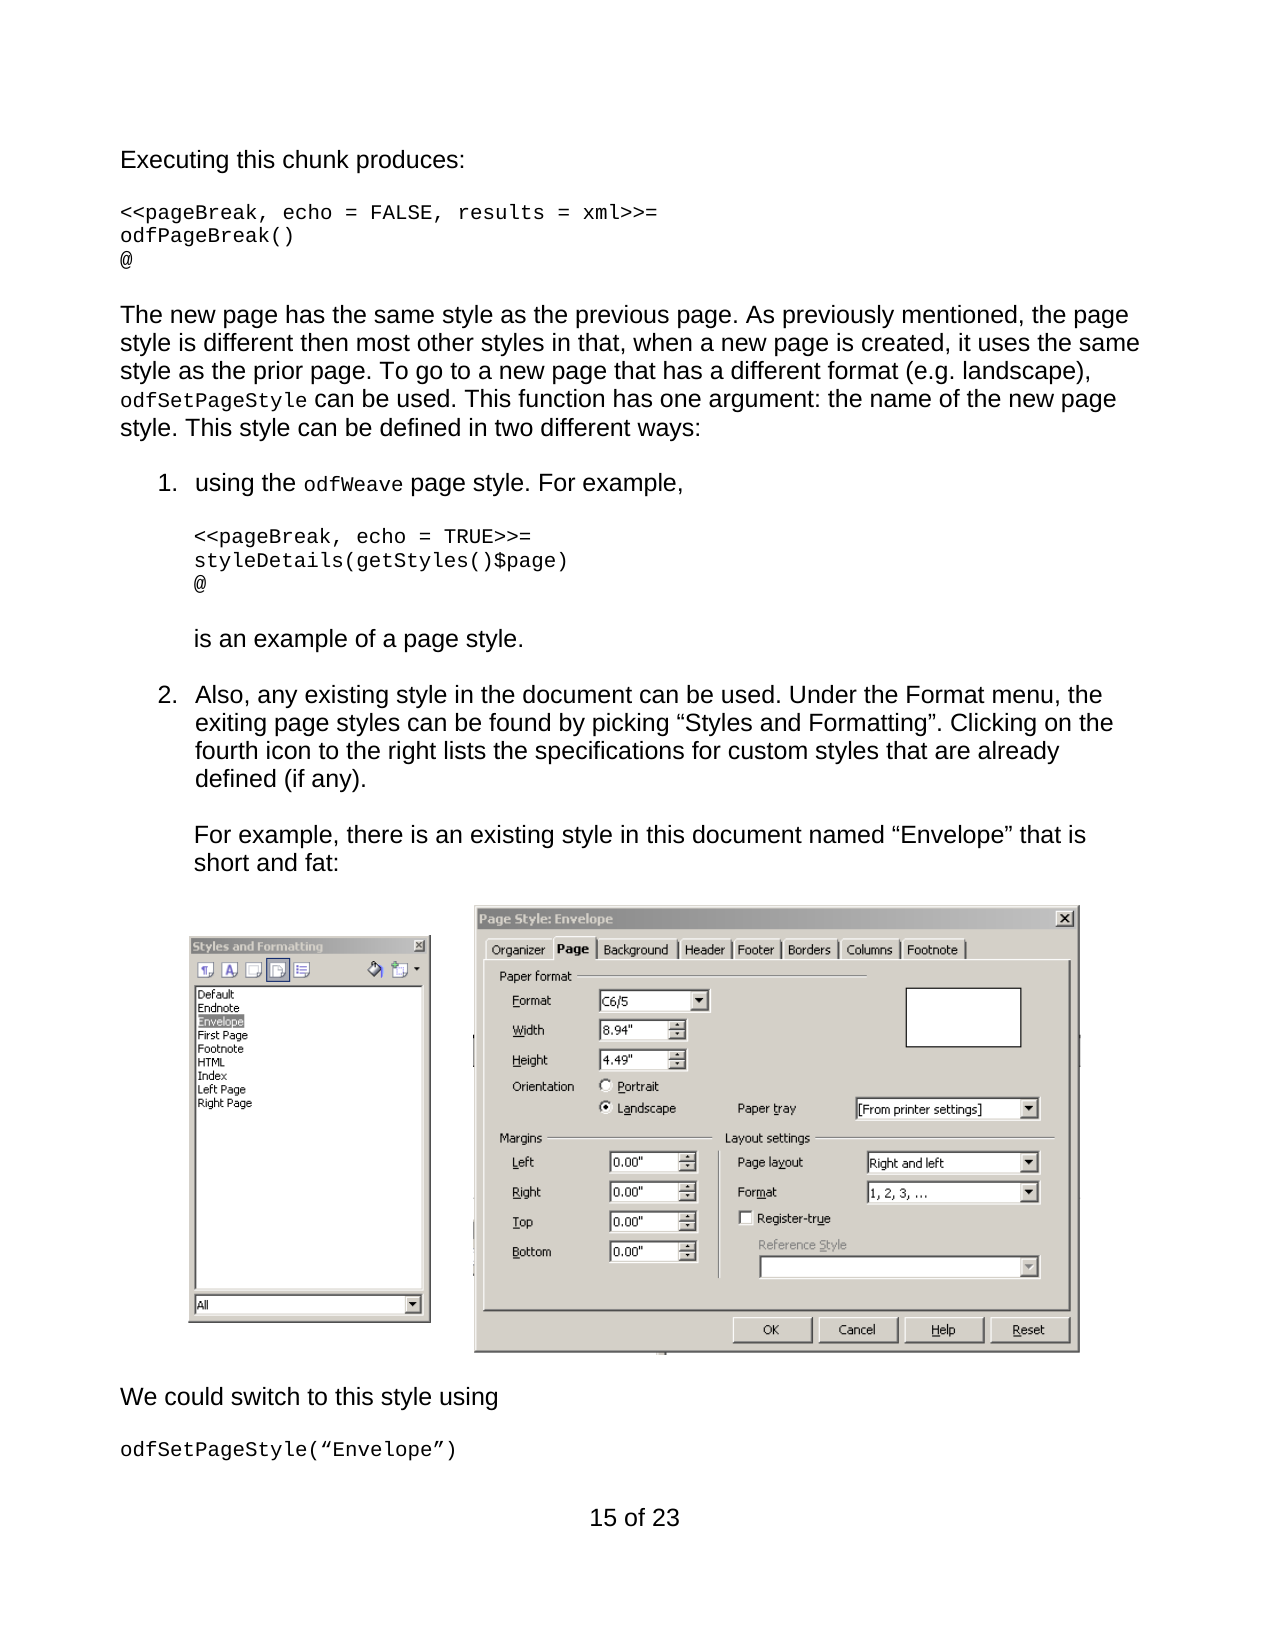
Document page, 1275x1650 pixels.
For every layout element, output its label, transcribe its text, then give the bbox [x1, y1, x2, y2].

text odfSetPageStyle(“Envelope”) [120, 1438, 1149, 1462]
list Also, any existing style in the document can be used. Under the Format menu, the exiting page styles can be found by picking “Styles and Formatting”. Clicking on the fourth icon to the right lists the specifications for custom styles that are already defined (if any). [157, 681, 1149, 793]
text The new page has the same style as the previous page. As previously mentioned, the page style is different then most other styles in that, when a new page is created, it uses the same style as the prior page. To go to a new page that has a different format (e.g. landscape), odfSetPageStyle can be used. This function has one argument: the name of the new page style. This style can be defined in two different ways: [120, 301, 1149, 441]
list using the odfWeave page style. For example, [157, 469, 1149, 498]
text Executing this chunk produces: [120, 146, 1149, 174]
picture [188, 935, 432, 1324]
text odfPageBreak() [120, 226, 1149, 249]
text is an example of a page style. [194, 625, 1149, 653]
text @ [194, 573, 1149, 597]
text <<pageBreak, echo = FALSE, results = xml>>= [120, 202, 1149, 226]
text We could switch to this style using [120, 1382, 1149, 1410]
text <<pageBreak, echo = TRUE>>= [194, 526, 1149, 549]
text For example, there is an existing style in this document named “Envelope” that is short and fat: [194, 821, 1149, 876]
picture [473, 904, 1081, 1355]
text @ [120, 249, 1149, 273]
text styleDetails(getStyles()$page) [194, 549, 1149, 573]
